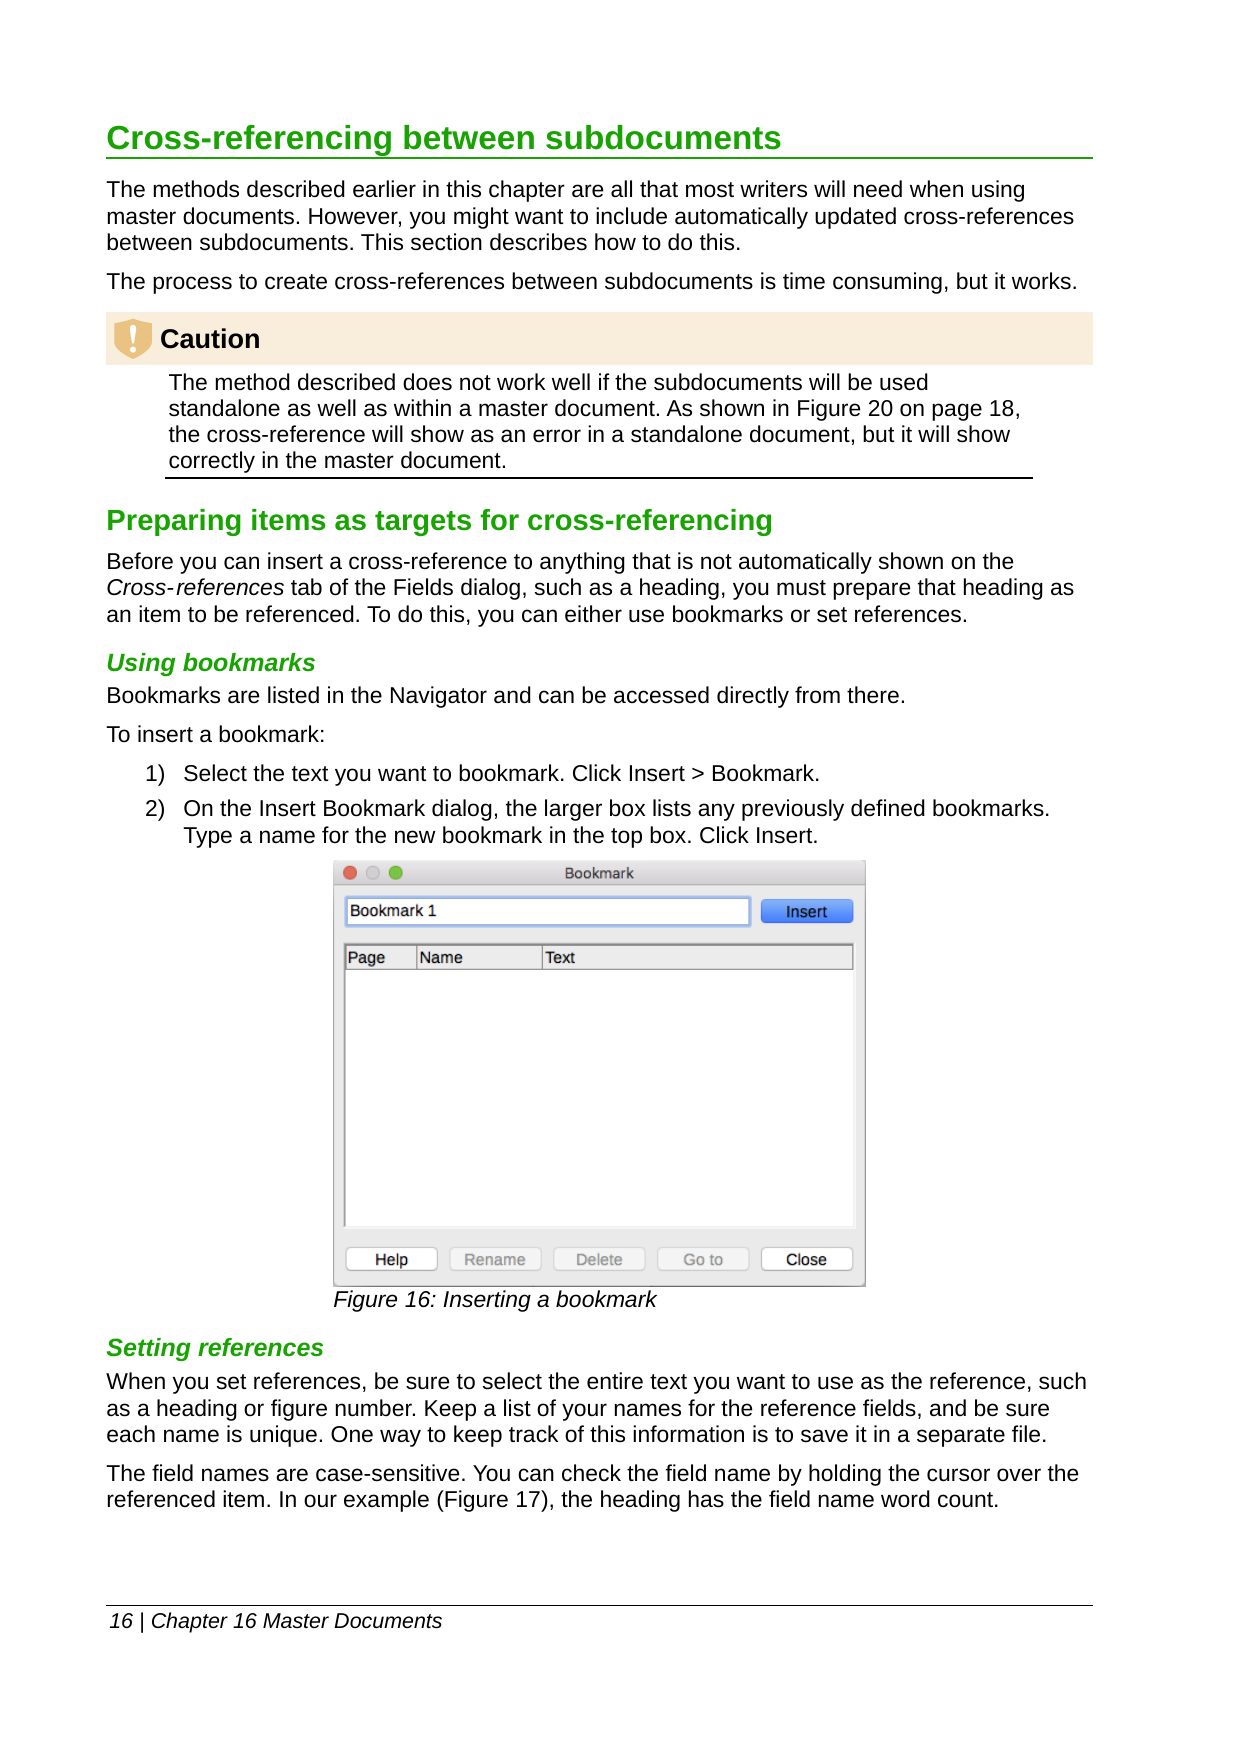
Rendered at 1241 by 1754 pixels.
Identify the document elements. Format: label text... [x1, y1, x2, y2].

text Bookmarks are listed in the Navigator and can be accessed directly from there. [106, 682, 1093, 709]
text The method described does not work well if the subdocuments will be used standalone as well as within a master document. As shown in Figure 20 on page 18, the cross-reference will show as an error in a standalone document, but it will show correctly in the master document. [165, 365, 1033, 477]
list Select the text you want to bookmark. Click Insert > Bookmark. [165, 760, 1093, 786]
subtitle Cross-referencing between subdocuments [106, 118, 1093, 157]
subtitle Setting references [106, 1333, 1093, 1362]
text The process to create cross-references between subdocuments is time consuming, but it works. [106, 268, 1093, 294]
list To insert a bookmark: [106, 721, 1093, 747]
subtitle Caution [106, 312, 1093, 365]
list On the Insert Bookmark dialog, the larger box lists any previously defined bookmarks. Type a name for the new bookmark in the top box. Click Insert. [165, 795, 1093, 848]
text Figure 16: Inserting a bookmark [333, 1287, 866, 1313]
text Before you can insert a cross-reference to anything that is not automatically shown on the Cross‑references tab of the Fields dialog, such as a heading, you must prepare that heading as an item to be referenced. To do this, you can either use bookmarks or set references. [106, 548, 1093, 627]
picture [333, 860, 866, 1287]
text The methods described earlier in this chapter are all that most writers will need when using master documents. However, you might want to include automatically updated cross-references between subdocuments. This section describes how to do this. [106, 176, 1093, 255]
subtitle Using bookmarks [106, 648, 1093, 676]
subtitle Preparing items as targets for cross-referencing [106, 503, 1093, 536]
text When you set references, be sure to select the entire text you want to use as the reference, such as a heading or figure number. Keep a list of your names for the reference fields, and be sure each name is unique. One way to keep track of this information is to save it in a separate file. [106, 1368, 1093, 1447]
text The field names are case-sensitive. You can check the field name by holding the cursor over the referenced item. In our example (Figure 17), the heading has the field name word count. [106, 1460, 1093, 1512]
